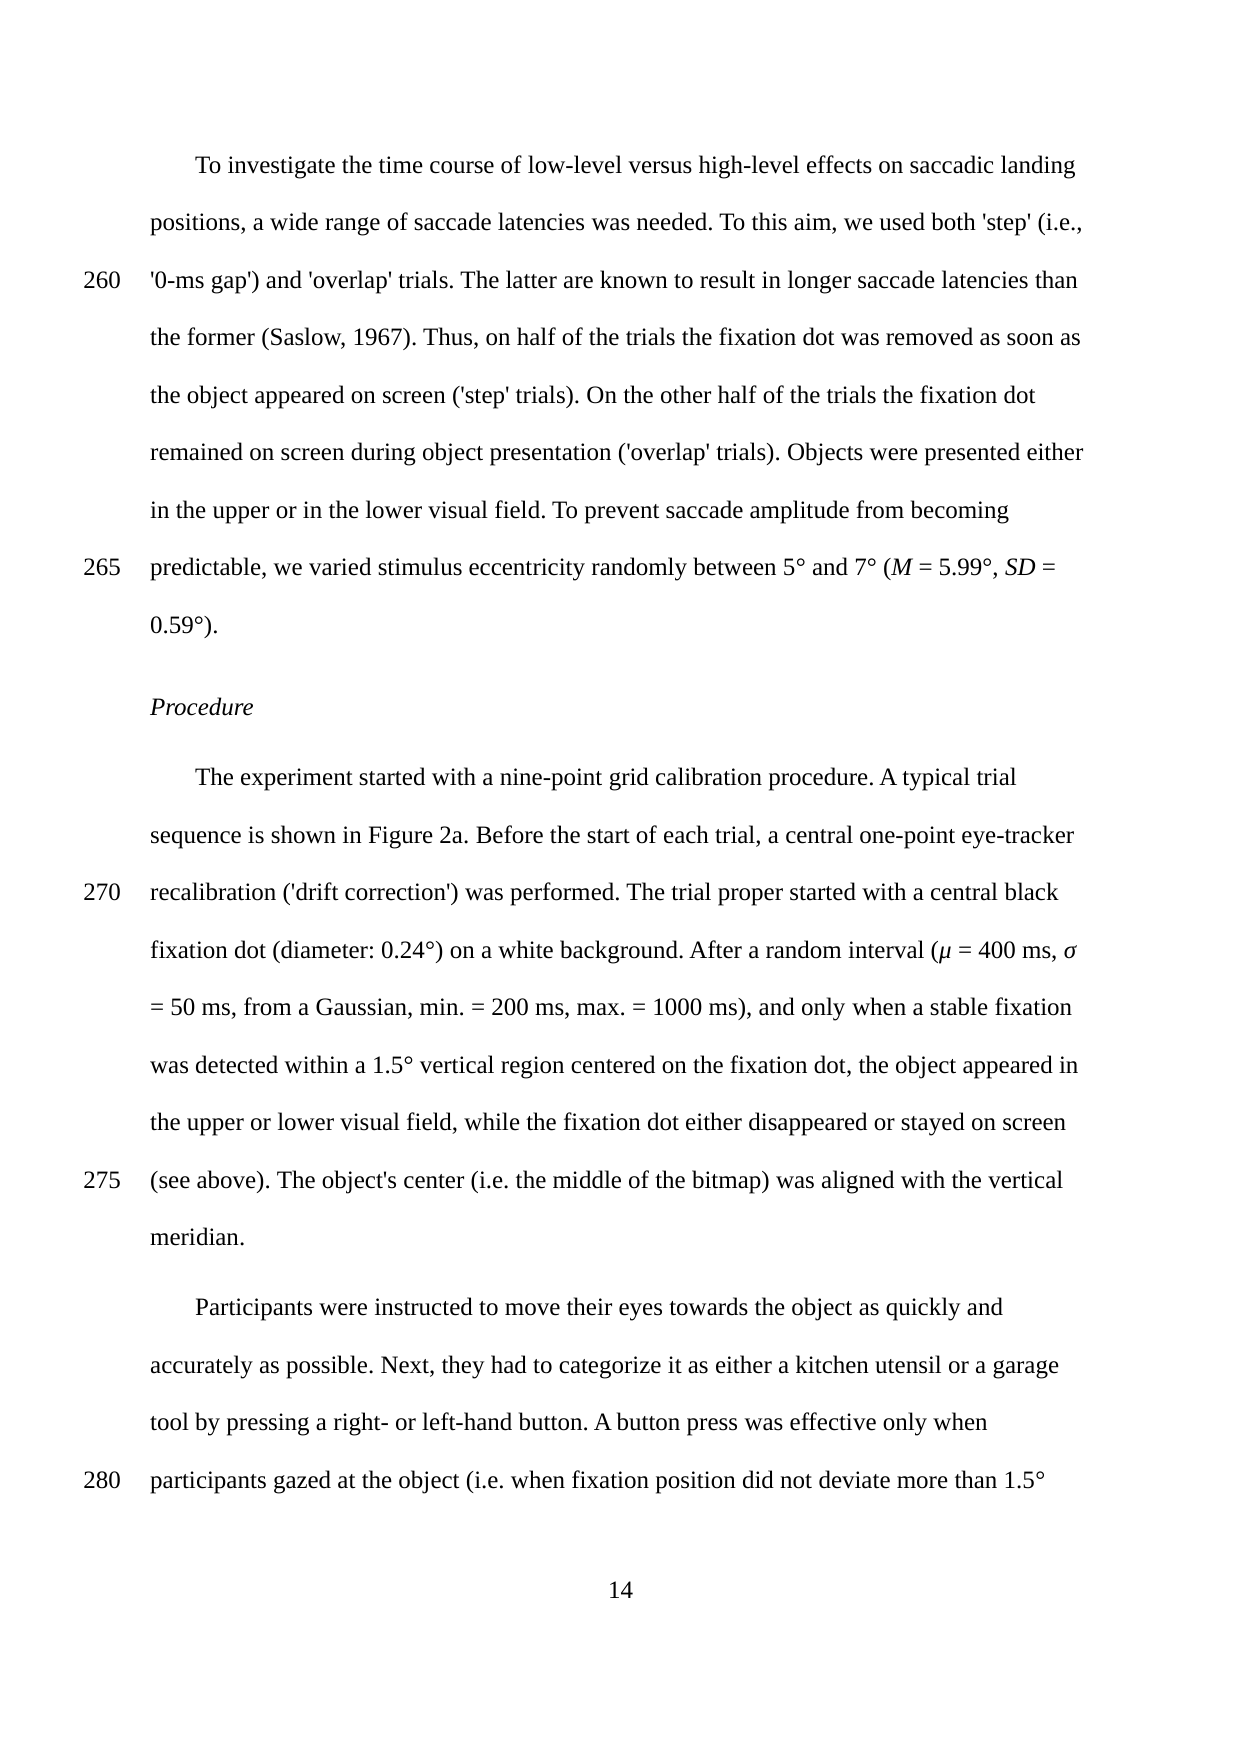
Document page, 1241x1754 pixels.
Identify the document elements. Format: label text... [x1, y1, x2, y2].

subtitle Procedure [150, 692, 1091, 721]
text Participants were instructed to move their eyes towards the object as quickly and accurately as possible. Next, they had to categorize it as either a kitchen utensil or a garage tool by pressing a right- or left-hand button. A button press was effective only when participants gazed at the object (i.e. when fixation position did not deviate more than 1.5° [150, 1292, 1091, 1494]
text The experiment started with a nine-point grid calibration procedure. A typical trial sequence is shown in Figure 2a. Before the start of each trial, a central one-point eye-tracker recalibration ('drift correction') was performed. The trial proper started with a central black fixation dot (diameter: 0.24°) on a white background. After a random interval (μ = 400 ms, σ = 50 ms, from a Gaussian, min. = 200 ms, max. = 1000 ms), and only when a stable fixation was detected within a 1.5° vertical region centered on the fixation dot, the object appeared in the upper or lower visual field, while the fixation dot either disappeared or stayed on screen (see above). The object's center (i.e. the middle of the bitmap) was aligned with the vertical meridian. [150, 762, 1091, 1251]
text To investigate the time course of low-level versus high-level effects on saccadic landing positions, a wide range of saccade latencies was needed. To this aim, we used both 'step' (i.e., '0-ms gap') and 'overlap' trials. The latter are known to result in longer saccade latencies than the former (Saslow, 1967). Thus, on half of the trials the fixation dot was removed as soon as the object appeared on screen ('step' trials). On the other half of the trials the fixation dot remained on screen during object presentation ('overlap' trials). Objects were presented either in the upper or in the lower visual field. To prevent saccade amplitude from becoming predictable, we varied stimulus eccentricity randomly between 5° and 7° (M = 5.99°, SD = 0.59°). [150, 150, 1091, 639]
